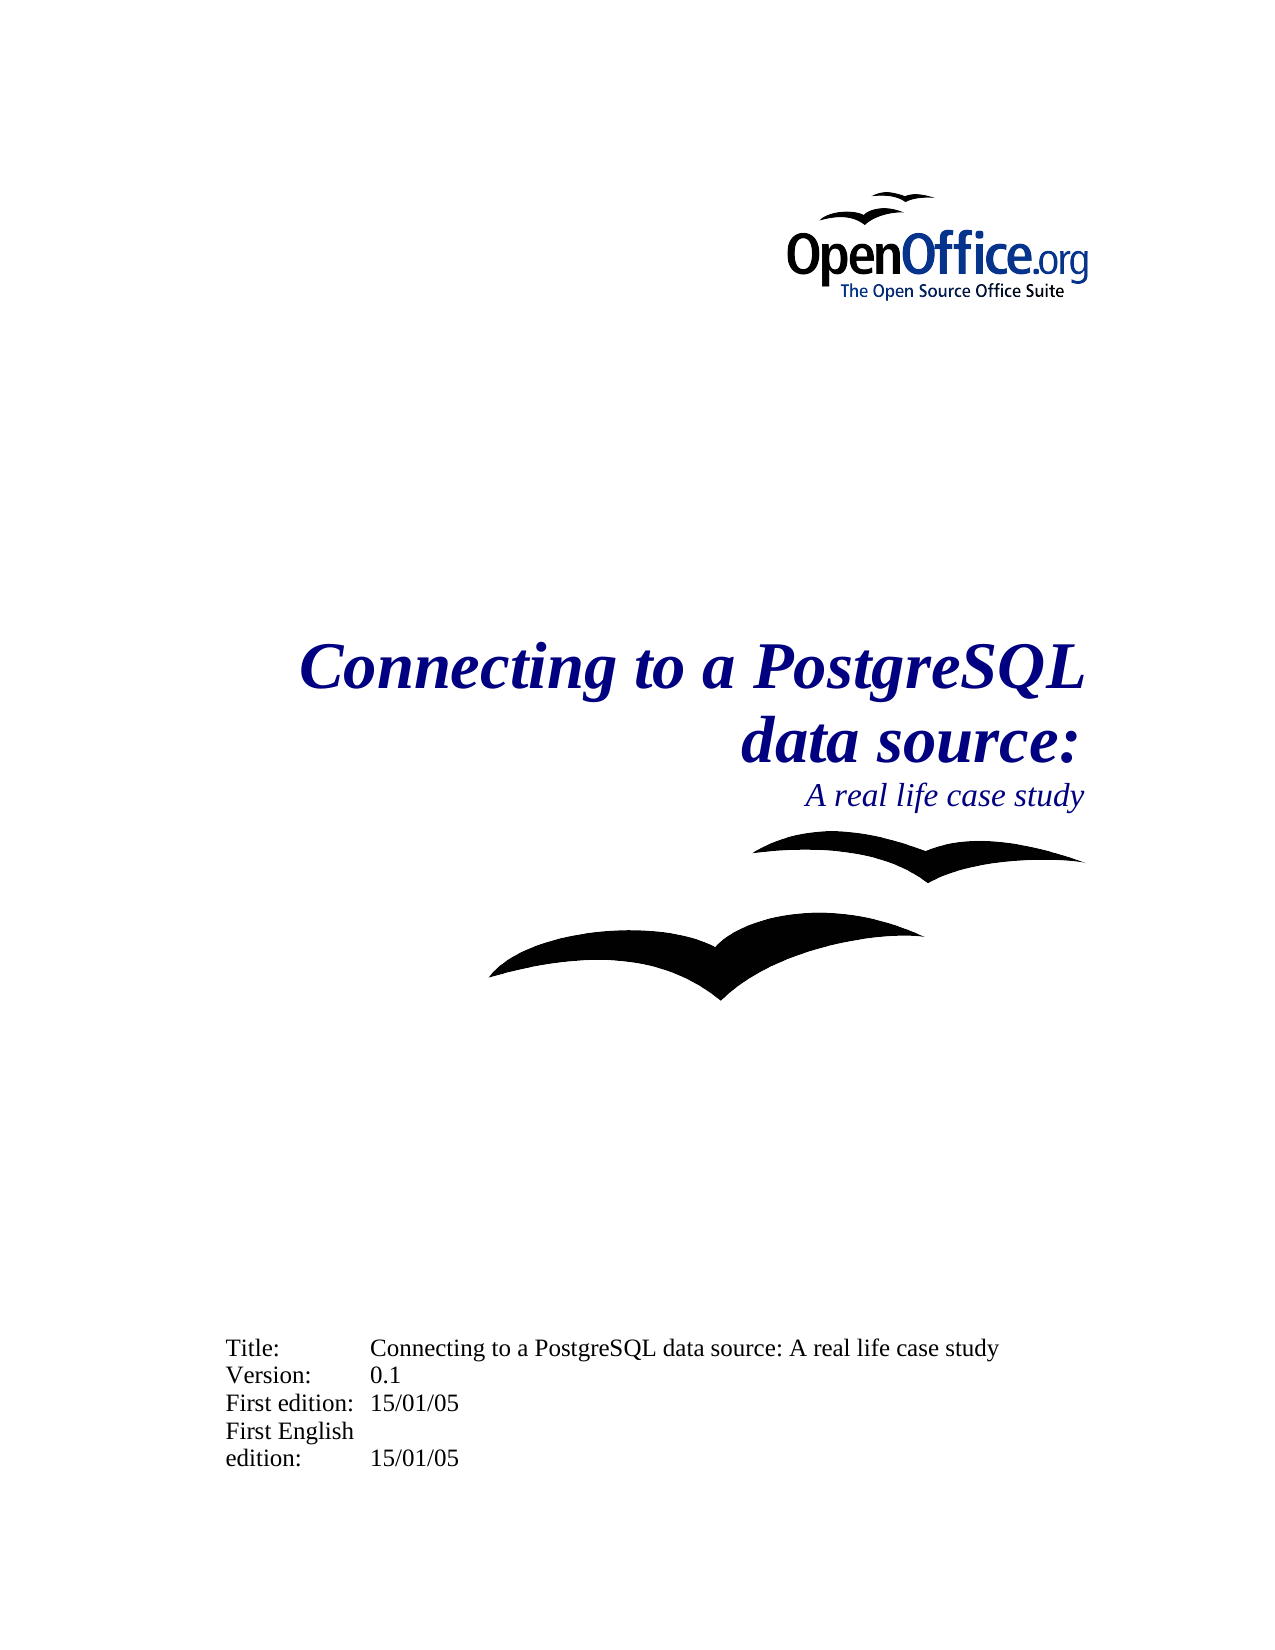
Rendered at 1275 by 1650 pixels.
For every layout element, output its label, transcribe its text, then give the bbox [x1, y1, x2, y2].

subtitle A real life case study [187, 777, 1087, 813]
picture [488, 831, 1088, 1001]
picture [787, 192, 1088, 301]
table_header [788, 301, 1087, 329]
title Connecting to a PostgreSQL data source: [199, 629, 1087, 777]
